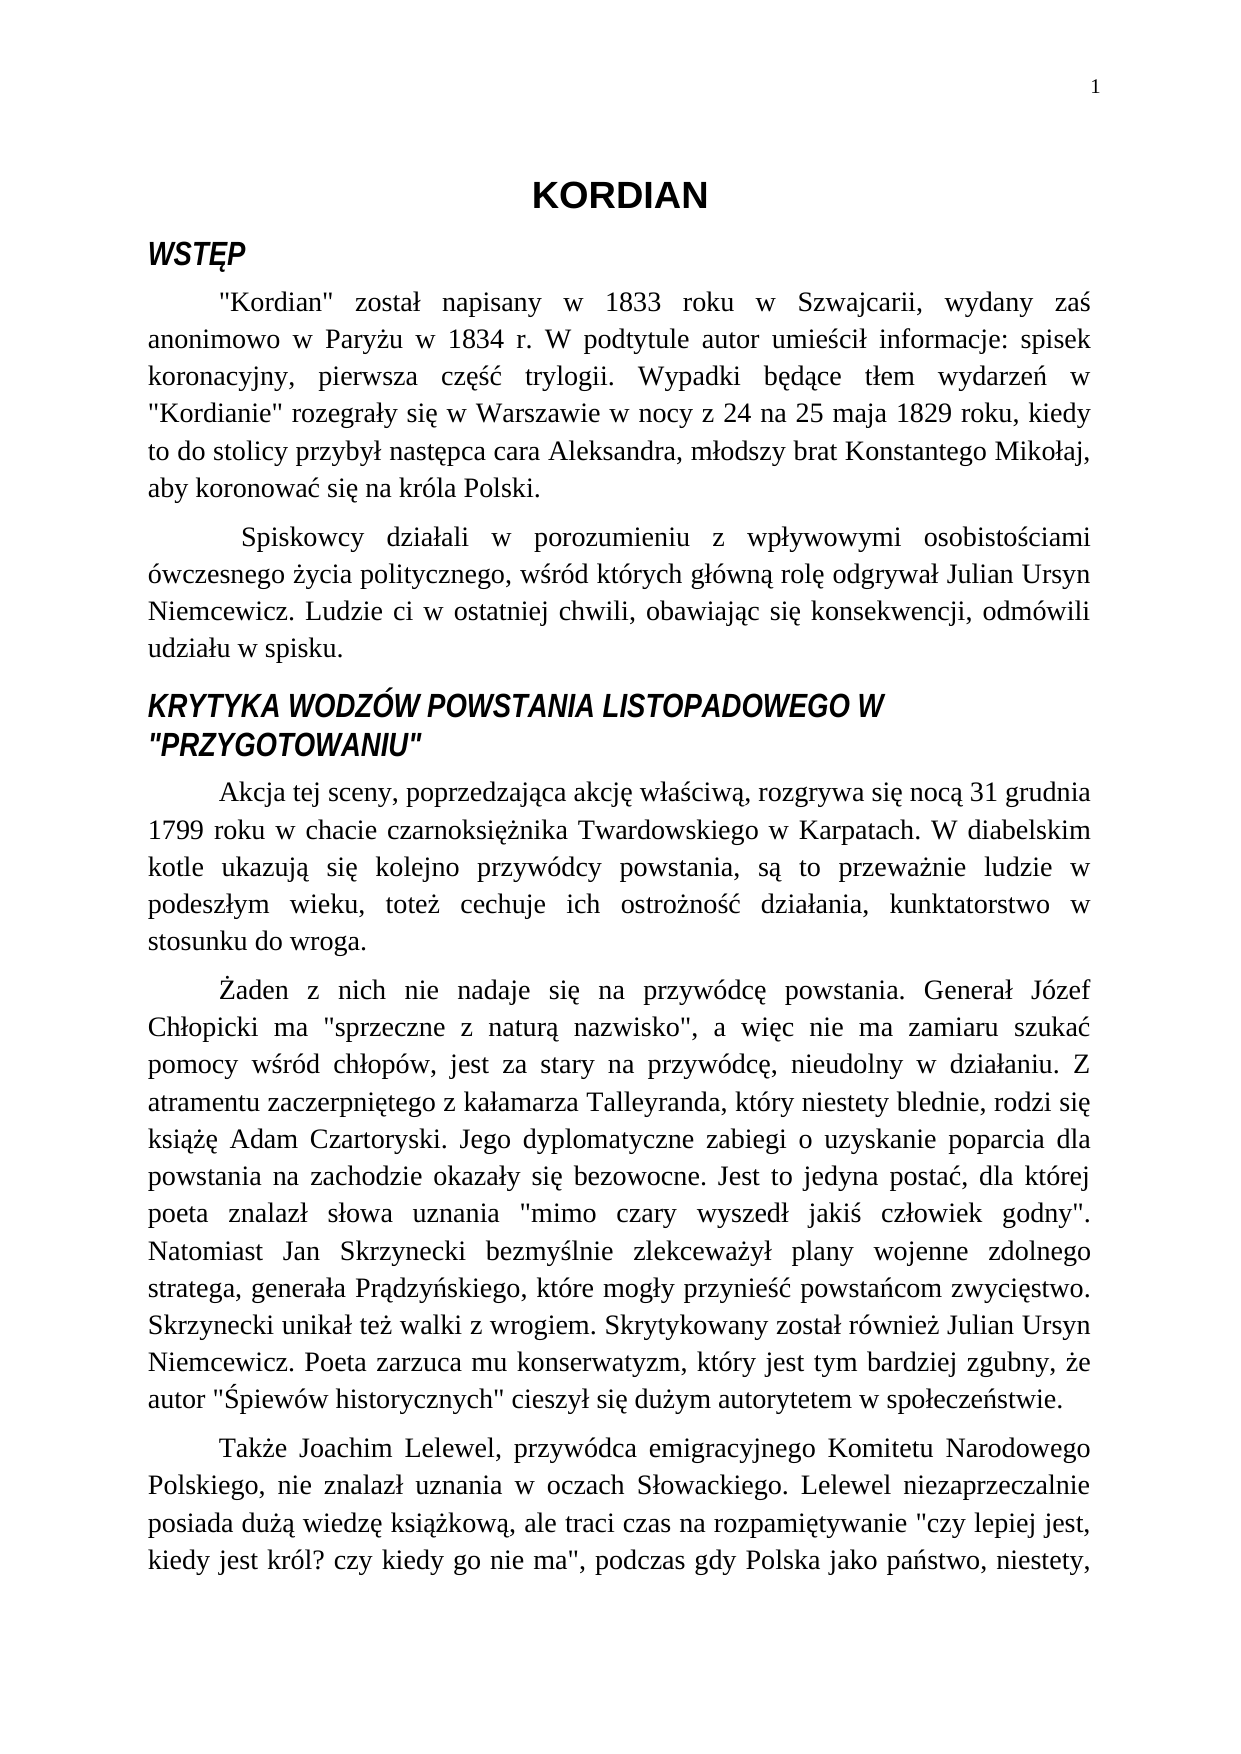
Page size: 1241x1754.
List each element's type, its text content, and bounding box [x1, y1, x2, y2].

text Spiskowcy działali w porozumieniu z wpływowymi osobistościami ówczesnego życia politycznego, wśród których główną rolę odgrywał Julian Ursyn Niemcewicz. Ludzie ci w ostatniej chwili, obawiając się konsekwencji, odmówili udziału w spisku. [148, 520, 1092, 664]
text "Kordian" został napisany w 1833 roku w Szwajcarii, wydany zaś anonimowo w Paryżu w 1834 r. W podtytule autor umieścił informacje: spisek koronacyjny, pierwsza część trylogii. Wypadki będące tłem wydarzeń w "Kordianie" rozegrały się w Warszawie w nocy z 24 na 25 maja 1829 roku, kiedy to do stolicy przybył następca cara Aleksandra, młodszy brat Konstantego Mikołaj, aby koronować się na króla Polski. [148, 285, 1092, 503]
subtitle KRYTYKA WODZÓW POWSTANIA LISTOPADOWEGO W "PRZYGOTOWANIU" [148, 686, 1092, 763]
subtitle WSTĘP [148, 234, 1092, 272]
text Akcja tej sceny, poprzedzająca akcję właściwą, rozgrywa się nocą 31 grudnia 1799 roku w chacie czarnoksiężnika Twardowskiego w Karpatach. W diabelskim kotle ukazują się kolejno przywódcy powstania, są to przeważnie ludzie w podeszłym wieku, toteż cechuje ich ostrożność działania, kunktatorstwo w stosunku do wroga. [148, 776, 1092, 957]
text Także Joachim Lelewel, przywódca emigracyjnego Komitetu Narodowego Polskiego, nie znalazł uznania w oczach Słowackiego. Lelewel niezaprzeczalnie posiada dużą wiedzę książkową, ale traci czas na rozpamiętywanie "czy lepiej jest, kiedy jest król? czy kiedy go nie ma", podczas gdy Polska jako państwo, niestety, [148, 1431, 1092, 1575]
text Żaden z nich nie nadaje się na przywódcę powstania. Generał Józef Chłopicki ma "sprzeczne z naturą nazwisko", a więc nie ma zamiaru szukać pomocy wśród chłopów, jest za stary na przywódcę, nieudolny w działaniu. Z atramentu zaczerpniętego z kałamarza Talleyranda, który niestety blednie, rodzi się książę Adam Czartoryski. Jego dyplomatyczne zabiegi o uzyskanie poparcia dla powstania na zachodzie okazały się bezowocne. Jest to jedyna postać, dla której poeta znalazł słowa uznania "mimo czary wyszedł jakiś człowiek godny". Natomiast Jan Skrzynecki bezmyślnie zlekceważył plany wojenne zdolnego stratega, generała Prądzyńskiego, które mogły przynieść powstańcom zwycięstwo. Skrzynecki unikał też walki z wrogiem. Skrytykowany został również Julian Ursyn Niemcewicz. Poeta zarzuca mu konserwatyzm, który jest tym bardziej zgubny, że autor "Śpiewów historycznych" cieszył się dużym autorytetem w społeczeństwie. [148, 973, 1092, 1415]
subtitle KORDIAN [148, 173, 1092, 216]
